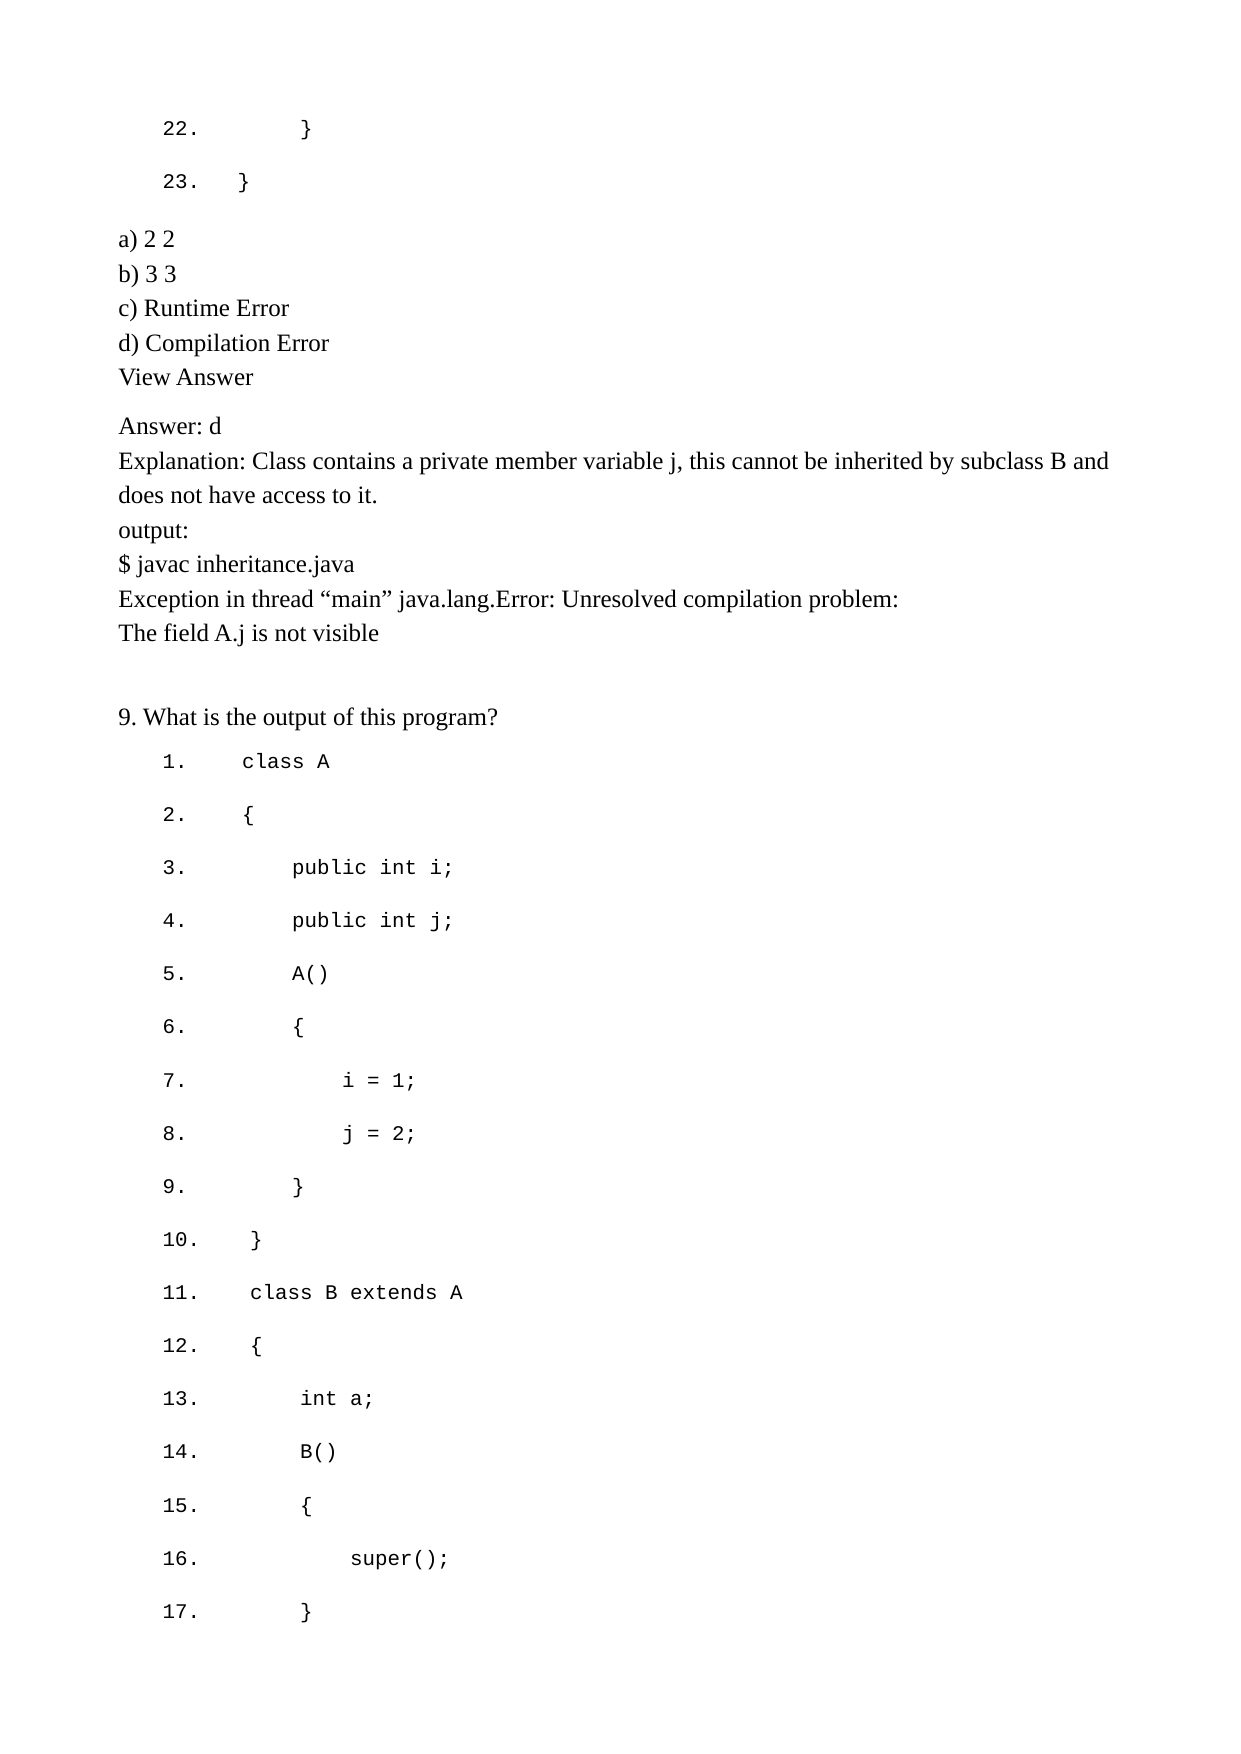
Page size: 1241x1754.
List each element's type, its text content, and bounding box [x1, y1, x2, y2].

list } [162, 171, 1122, 195]
list j = 2; [162, 1123, 1122, 1146]
list { [162, 1494, 1122, 1518]
list } [162, 118, 1122, 142]
list i = 1; [162, 1069, 1122, 1093]
list A() [162, 963, 1122, 987]
list } [162, 1229, 1122, 1253]
text a) 2 2 b) 3 3 c) Runtime Error d) Compilation Error View Answer [118, 224, 1122, 391]
list public int i; [162, 857, 1122, 881]
list int a; [162, 1388, 1122, 1412]
text 9. What is the output of this program? [118, 702, 1122, 731]
list class A [162, 751, 1122, 774]
list } [162, 1176, 1122, 1199]
list } [162, 1601, 1122, 1624]
list super(); [162, 1548, 1122, 1571]
list { [162, 804, 1122, 828]
list B() [162, 1441, 1122, 1465]
list class B extends A [162, 1282, 1122, 1306]
list { [162, 1016, 1122, 1040]
text Answer: d Explanation: Class contains a private member variable j, this cannot be inherited by subclass B and does not have access to it. output: $ javac inheritance.java Exception in thread “main” java.lang.Error: Unresolved compilation problem: The field A.j is not visible [118, 411, 1122, 681]
list public int j; [162, 910, 1122, 934]
list { [162, 1335, 1122, 1359]
